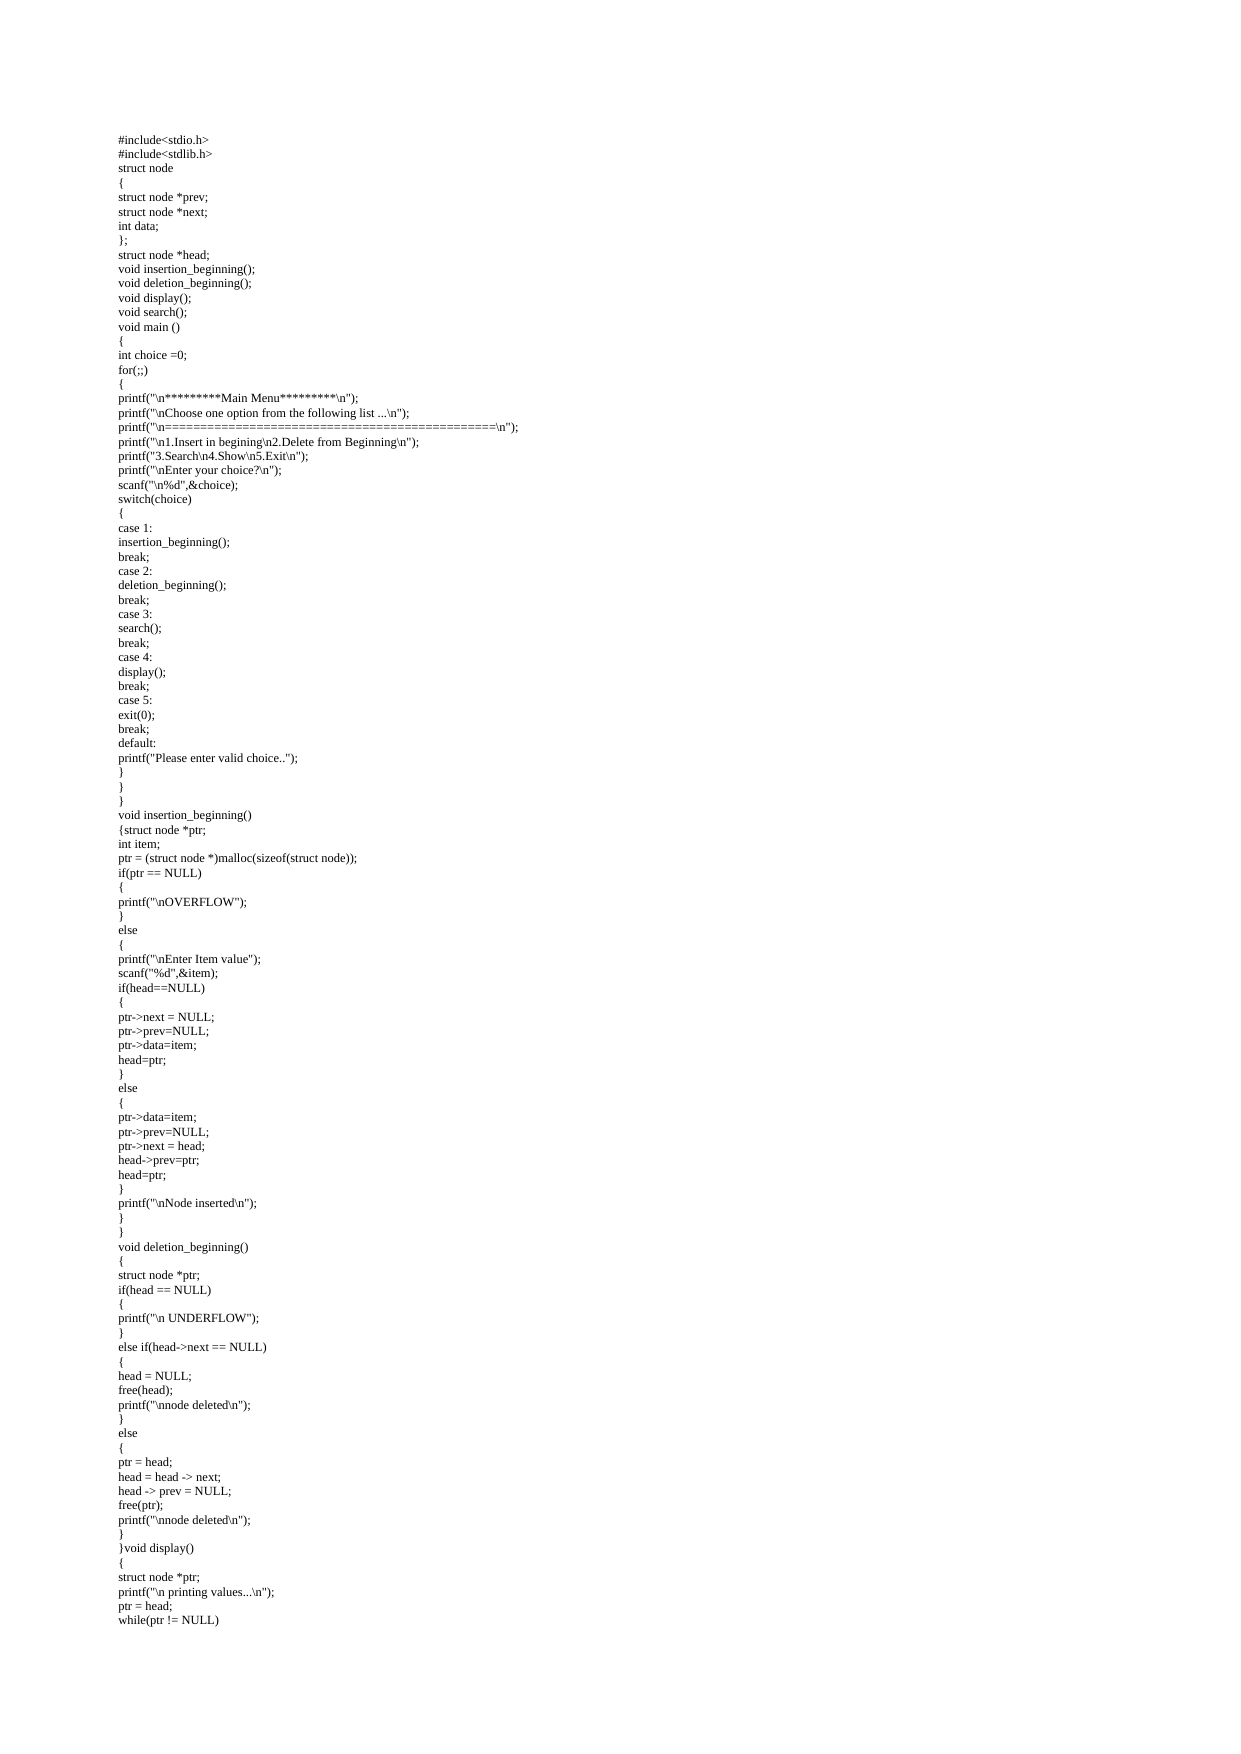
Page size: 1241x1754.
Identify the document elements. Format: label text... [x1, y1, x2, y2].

text } [118, 1211, 1122, 1225]
text ptr->data=item; [118, 1110, 1122, 1124]
text while(ptr != NULL) [118, 1613, 1122, 1627]
text case 4: [118, 650, 1122, 664]
text case 3: [118, 607, 1122, 621]
text printf("\nnode deleted\n"); [118, 1397, 1122, 1412]
text ptr->prev=NULL; [118, 1124, 1122, 1139]
text void insertion_beginning(); [118, 262, 1122, 276]
text printf("\nChoose one option from the following list ...\n"); [118, 406, 1122, 420]
text printf("3.Search\n4.Show\n5.Exit\n"); [118, 449, 1122, 463]
text insertion_beginning(); [118, 535, 1122, 549]
text struct node *next; [118, 204, 1122, 219]
text { [118, 176, 1122, 190]
text int item; [118, 837, 1122, 851]
text { [118, 1354, 1122, 1369]
text else [118, 923, 1122, 937]
text ptr->next = head; [118, 1139, 1122, 1153]
text ptr->prev=NULL; [118, 1024, 1122, 1038]
text else if(head->next == NULL) [118, 1340, 1122, 1354]
text exit(0); [118, 707, 1122, 722]
text { [118, 1096, 1122, 1110]
text void display(); [118, 291, 1122, 305]
text { [118, 880, 1122, 894]
text break; [118, 679, 1122, 693]
text head->prev=ptr; [118, 1153, 1122, 1167]
text break; [118, 592, 1122, 607]
text case 2: [118, 564, 1122, 578]
text #include<stdlib.h> [118, 147, 1122, 161]
text break; [118, 636, 1122, 650]
text head = head -> next; [118, 1469, 1122, 1484]
text scanf("\n%d",&choice); [118, 477, 1122, 492]
text printf("\n===============================================\n"); [118, 420, 1122, 434]
text printf("\n*********Main Menu*********\n"); [118, 391, 1122, 406]
text }; [118, 233, 1122, 247]
text printf("\n1.Insert in begining\n2.Delete from Beginning\n"); [118, 434, 1122, 449]
text void deletion_beginning() [118, 1239, 1122, 1254]
text void deletion_beginning(); [118, 276, 1122, 291]
text { [118, 377, 1122, 391]
text { [118, 937, 1122, 952]
text struct node *prev; [118, 190, 1122, 204]
text printf("\n UNDERFLOW"); [118, 1311, 1122, 1326]
text head = NULL; [118, 1369, 1122, 1383]
text } [118, 1067, 1122, 1081]
text if(head == NULL) [118, 1282, 1122, 1297]
text default: [118, 736, 1122, 751]
text {struct node *ptr; [118, 822, 1122, 837]
text printf("\nOVERFLOW"); [118, 894, 1122, 909]
text struct node *ptr; [118, 1268, 1122, 1282]
text else [118, 1426, 1122, 1441]
text int choice =0; [118, 348, 1122, 362]
text head=ptr; [118, 1052, 1122, 1067]
text int data; [118, 219, 1122, 233]
text case 5: [118, 693, 1122, 707]
text } [118, 1527, 1122, 1541]
text printf("\nNode inserted\n"); [118, 1196, 1122, 1211]
text { [118, 1441, 1122, 1455]
text ptr = head; [118, 1599, 1122, 1613]
text free(ptr); [118, 1498, 1122, 1512]
text } [118, 1182, 1122, 1196]
text struct node *ptr; [118, 1570, 1122, 1584]
text } [118, 1326, 1122, 1340]
text { [118, 1556, 1122, 1570]
text } [118, 909, 1122, 923]
text break; [118, 722, 1122, 736]
text } [118, 1412, 1122, 1426]
text printf("\nEnter Item value"); [118, 952, 1122, 966]
text void search(); [118, 305, 1122, 319]
text } [118, 779, 1122, 794]
text display(); [118, 664, 1122, 679]
text switch(choice) [118, 492, 1122, 506]
text } [118, 1225, 1122, 1239]
text struct node [118, 161, 1122, 176]
text printf("\nnode deleted\n"); [118, 1512, 1122, 1527]
text for(;;) [118, 362, 1122, 377]
text search(); [118, 621, 1122, 636]
text void main () [118, 319, 1122, 334]
text { [118, 506, 1122, 521]
text if(ptr == NULL) [118, 866, 1122, 880]
text struct node *head; [118, 247, 1122, 262]
text ptr = (struct node *)malloc(sizeof(struct node)); [118, 851, 1122, 866]
text } [118, 765, 1122, 779]
text ptr->data=item; [118, 1038, 1122, 1052]
text break; [118, 549, 1122, 564]
text ptr = head; [118, 1455, 1122, 1469]
text if(head==NULL) [118, 981, 1122, 995]
text scanf("%d",&item); [118, 966, 1122, 981]
text { [118, 995, 1122, 1009]
text free(head); [118, 1383, 1122, 1397]
text printf("Please enter valid choice.."); [118, 751, 1122, 765]
text printf("\n printing values...\n"); [118, 1584, 1122, 1599]
text deletion_beginning(); [118, 578, 1122, 592]
text void insertion_beginning() [118, 808, 1122, 822]
text { [118, 334, 1122, 348]
text { [118, 1297, 1122, 1311]
text ptr->next = NULL; [118, 1009, 1122, 1024]
text else [118, 1081, 1122, 1096]
text #include<stdio.h> [118, 132, 1122, 147]
text { [118, 1254, 1122, 1268]
text head -> prev = NULL; [118, 1484, 1122, 1498]
text head=ptr; [118, 1167, 1122, 1182]
text } [118, 794, 1122, 808]
text case 1: [118, 521, 1122, 535]
text }void display() [118, 1541, 1122, 1556]
text printf("\nEnter your choice?\n"); [118, 463, 1122, 477]
